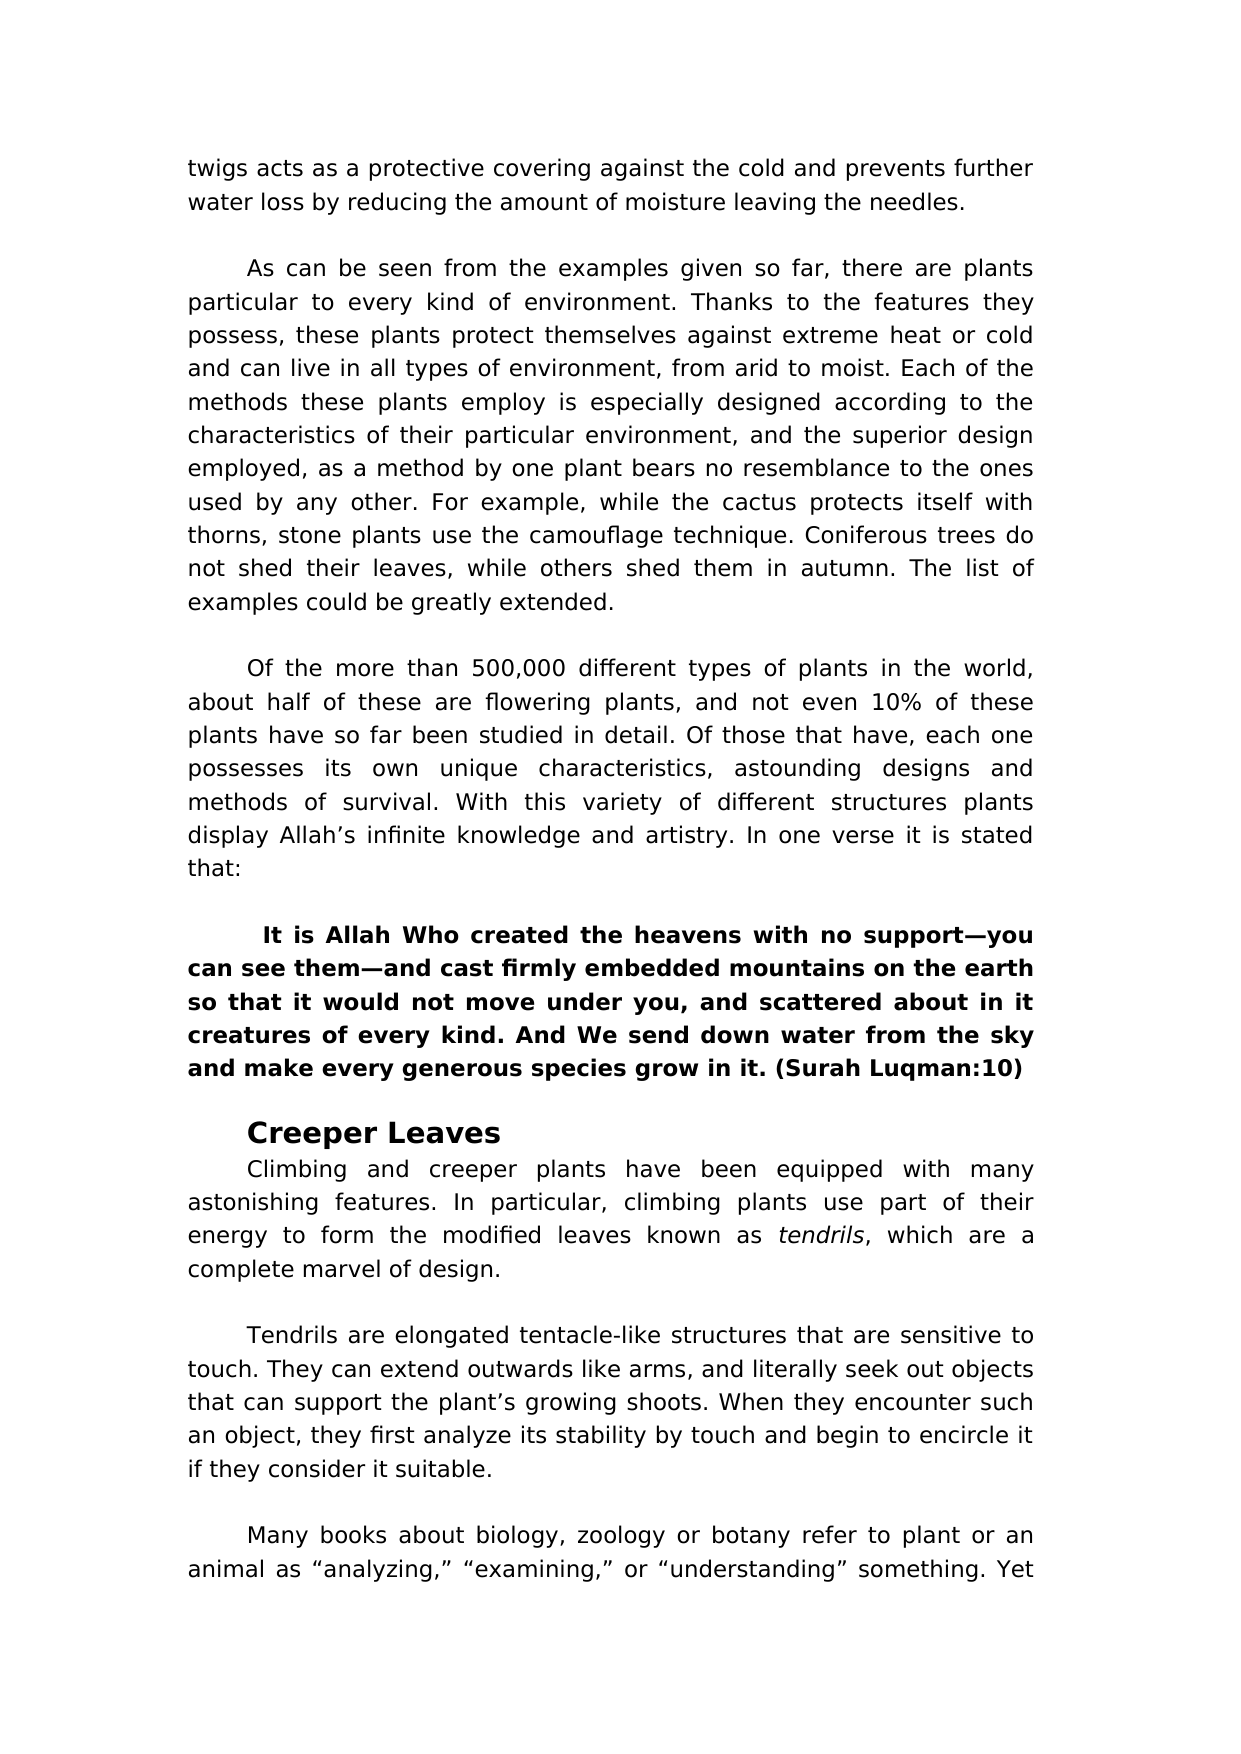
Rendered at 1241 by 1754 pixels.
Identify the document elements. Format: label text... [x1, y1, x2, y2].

text twigs acts as a protective covering against the cold and prevents further water loss by reducing the amount of moisture leaving the needles. [187, 150, 1035, 217]
text Of the more than 500,000 different types of plants in the world, about half of these are flowering plants, and not even 10% of these plants have so far been studied in detail. Of those that have, each one possesses its own unique characteristics, astounding designs and methods of survival. With this variety of different structures plants display Allah’s infinite knowledge and artistry. In one verse it is stated that: [187, 650, 1035, 883]
text Climbing and creeper plants have been equipped with many astonishing features. In particular, climbing plants use part of their energy to form the modified leaves known as tendrils, which are a complete marvel of design. [187, 1151, 1035, 1284]
text Tendrils are elongated tentacle-like structures that are sensitive to touch. They can extend outwards like arms, and literally seek out objects that can support the plant’s growing shoots. When they encounter such an object, they first analyze its stability by touch and begin to encircle it if they consider it suitable. [187, 1317, 1035, 1484]
text As can be seen from the examples given so far, there are plants particular to every kind of environment. Thanks to the features they possess, these plants protect themselves against extreme heat or cold and can live in all types of environment, from arid to moist. Each of the methods these plants employ is especially designed according to the characteristics of their particular environment, and the superior design employed, as a method by one plant bears no resemblance to the ones used by any other. For example, while the cactus protects itself with thorns, stone plants use the camouflage technique. Coniferous trees do not shed their leaves, while others shed them in autumn. The list of examples could be greatly extended. [187, 250, 1035, 617]
text It is Allah Who created the heavens with no support—you can see them—and cast firmly embedded mountains on the earth so that it would not move under you, and scattered about in it creatures of every kind. And We send down water from the sky and make every generous species grow in it. (Surah Luqman:10) [187, 917, 1035, 1083]
text Many books about biology, zoology or botany refer to plant or an animal as “analyzing,” “examining,” or “understanding” something. Yet [187, 1517, 1035, 1584]
subtitle Creeper Leaves [187, 1117, 1035, 1151]
